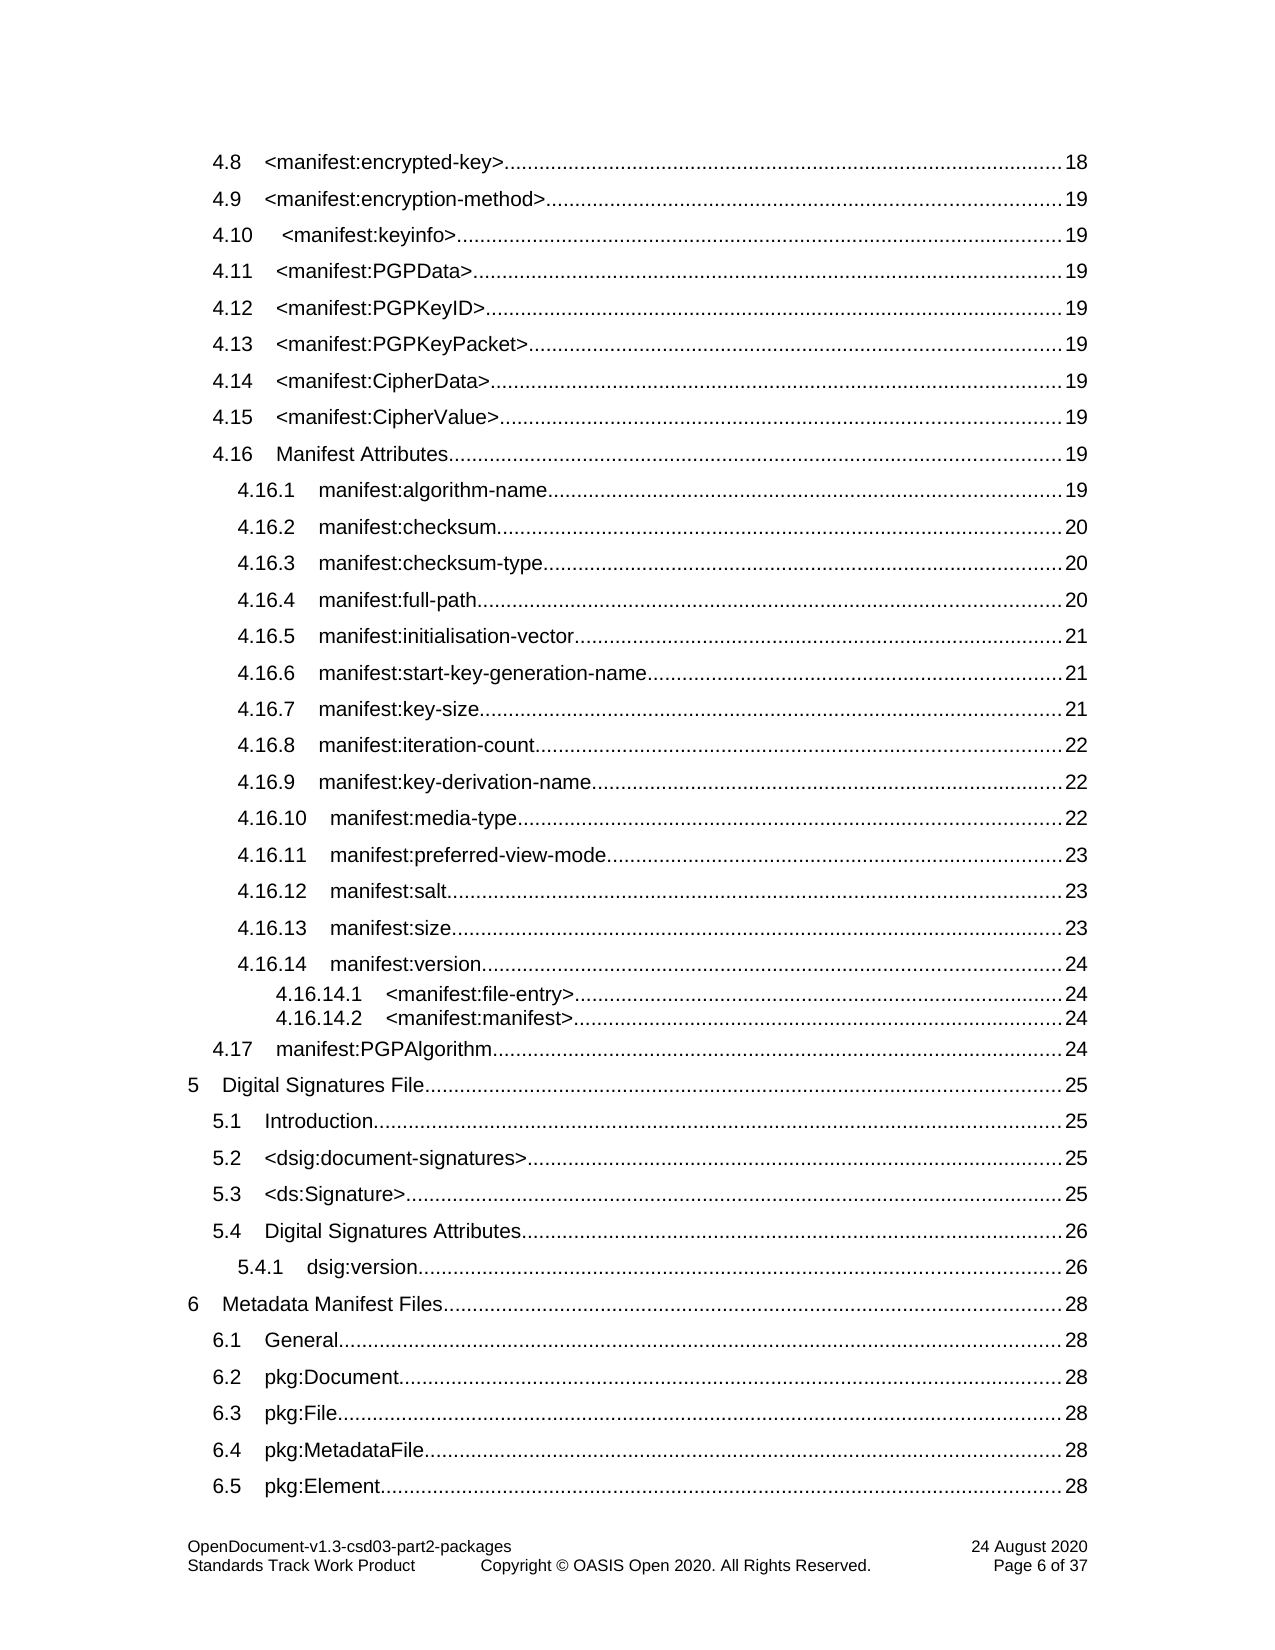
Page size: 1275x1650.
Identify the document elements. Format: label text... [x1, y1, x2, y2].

text 4.17 manifest:PGPAlgorithm 24 [212, 1036, 1088, 1060]
text 4.16.10 manifest:media-type 22 [237, 806, 1088, 830]
text 4.16.4 manifest:full-path 20 [237, 587, 1088, 611]
text 5.2 <dsig:document-signatures> 25 [212, 1146, 1088, 1170]
text 4.16.14.1 <manifest:file-entry> 24 [276, 982, 1088, 1006]
text 4.16.14.2 <manifest:manifest> 24 [276, 1006, 1088, 1030]
text 4.15 <manifest:CipherValue> 19 [212, 405, 1088, 429]
text 4.16.3 manifest:checksum-type 20 [237, 551, 1088, 575]
text 4.16.9 manifest:key-derivation-name 22 [237, 770, 1088, 794]
text 5.4.1 dsig:version 26 [237, 1255, 1088, 1279]
text 5.1 Introduction 25 [212, 1109, 1088, 1133]
text 4.16.7 manifest:key-size 21 [237, 697, 1088, 721]
text 4.16.14 manifest:version 24 [237, 952, 1088, 976]
text 4.16.11 manifest:preferred-view-mode 23 [237, 843, 1088, 867]
text 6.2 pkg:Document 28 [212, 1364, 1088, 1388]
text 5 Digital Signatures File 25 [187, 1073, 1088, 1097]
text 4.13 <manifest:PGPKeyPacket> 19 [212, 332, 1088, 356]
text 4.10 <manifest:keyinfo> 19 [212, 223, 1088, 247]
text 4.11 <manifest:PGPData> 19 [212, 259, 1088, 283]
text 4.16.1 manifest:algorithm-name 19 [237, 478, 1088, 502]
text 4.8 <manifest:encrypted-key> 18 [212, 150, 1088, 174]
text 6.4 pkg:MetadataFile 28 [212, 1437, 1088, 1461]
text 4.16.6 manifest:start-key-generation-name 21 [237, 660, 1088, 684]
text 4.16.5 manifest:initialisation-vector 21 [237, 624, 1088, 648]
text 6 Metadata Manifest Files 28 [187, 1292, 1088, 1316]
text 6.5 pkg:Element 28 [212, 1474, 1088, 1498]
text 4.16.2 manifest:checksum 20 [237, 514, 1088, 538]
text 4.12 <manifest:PGPKeyID> 19 [212, 296, 1088, 320]
text 5.4 Digital Signatures Attributes 26 [212, 1219, 1088, 1243]
text 4.14 <manifest:CipherData> 19 [212, 369, 1088, 393]
text 6.1 General 28 [212, 1328, 1088, 1352]
text 4.16.12 manifest:salt 23 [237, 879, 1088, 903]
text 6.3 pkg:File 28 [212, 1401, 1088, 1425]
text 4.9 <manifest:encryption-method> 19 [212, 186, 1088, 210]
text 4.16.8 manifest:iteration-count 22 [237, 733, 1088, 757]
text 5.3 <ds:Signature> 25 [212, 1182, 1088, 1206]
text 4.16 Manifest Attributes 19 [212, 442, 1088, 466]
text 4.16.13 manifest:size 23 [237, 916, 1088, 939]
